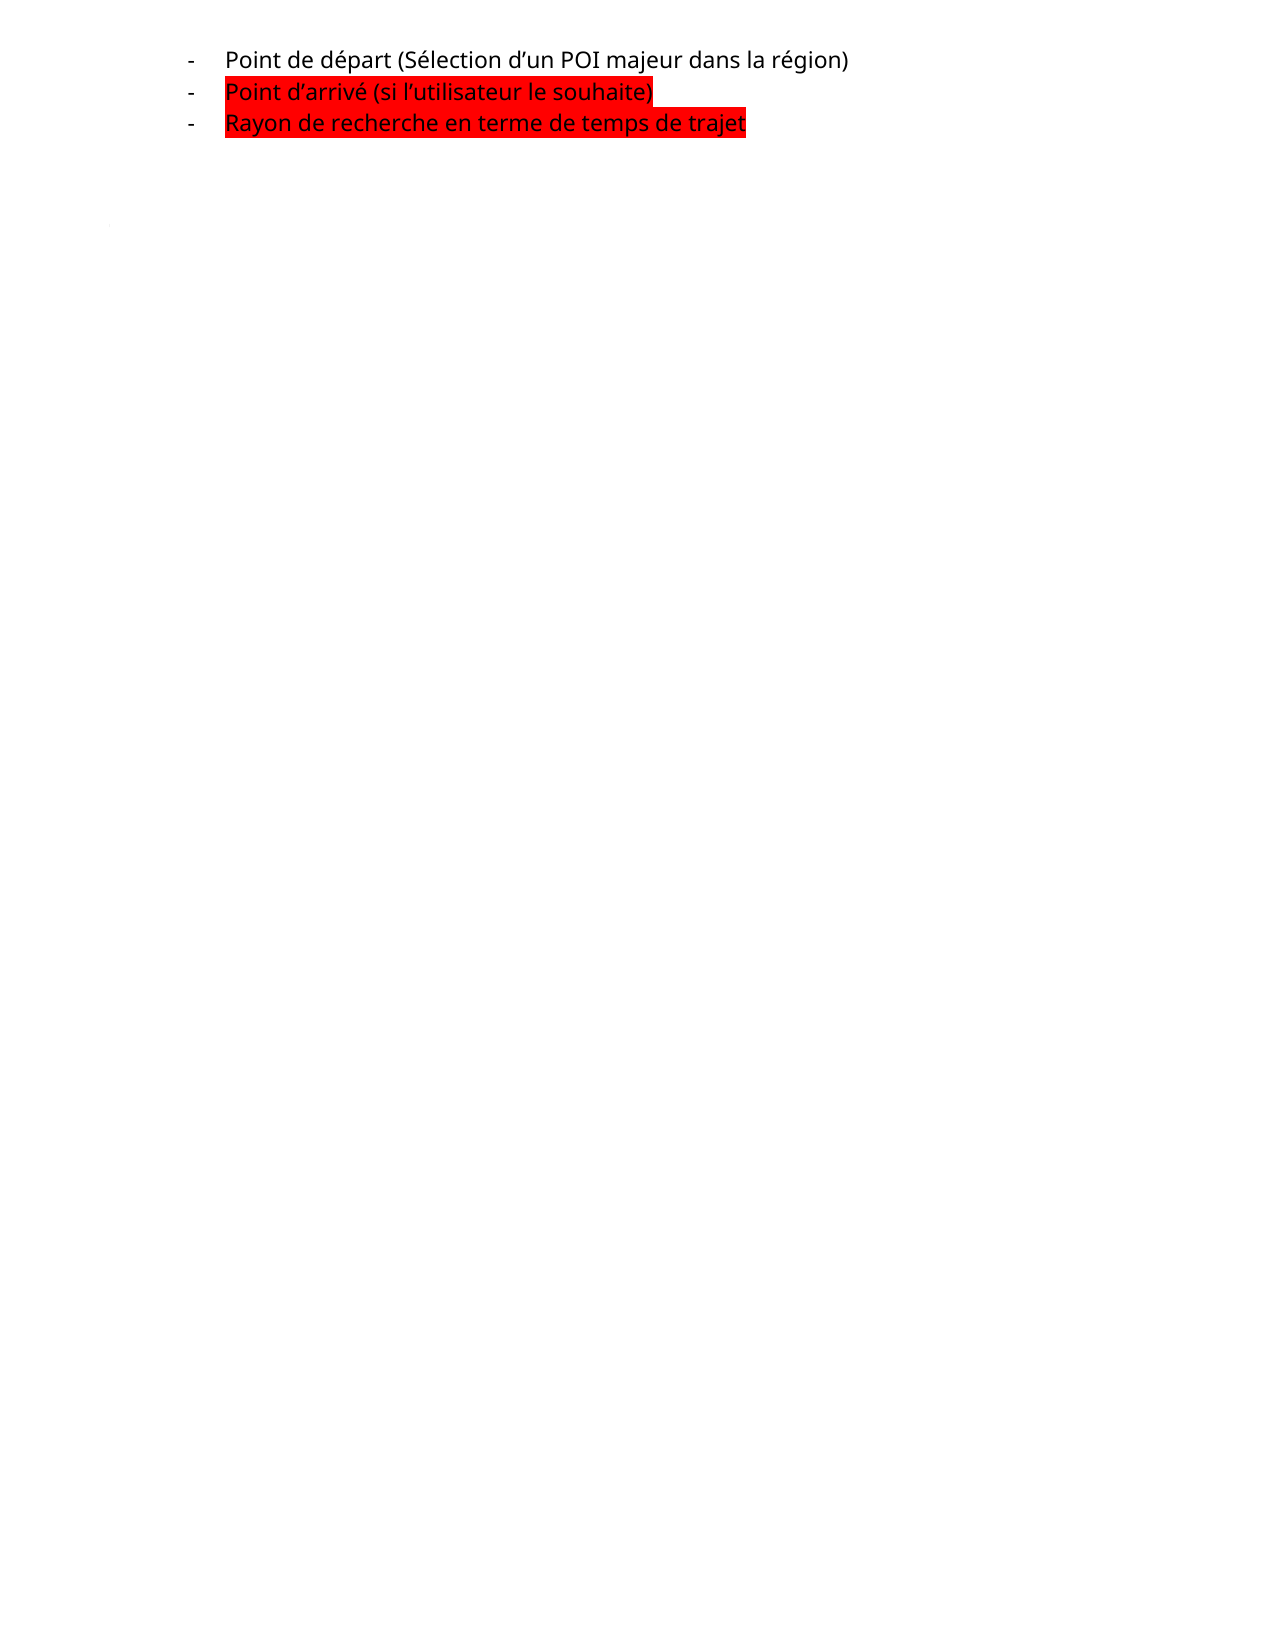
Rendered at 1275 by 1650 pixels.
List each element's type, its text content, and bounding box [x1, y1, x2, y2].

list Point de départ (Sélection d’un POI majeur dans la région) [187, 44, 1213, 76]
list Point d’arrivé (si l’utilisateur le souhaite) [187, 76, 1213, 107]
list Rayon de recherche en terme de temps de trajet [187, 107, 1213, 138]
